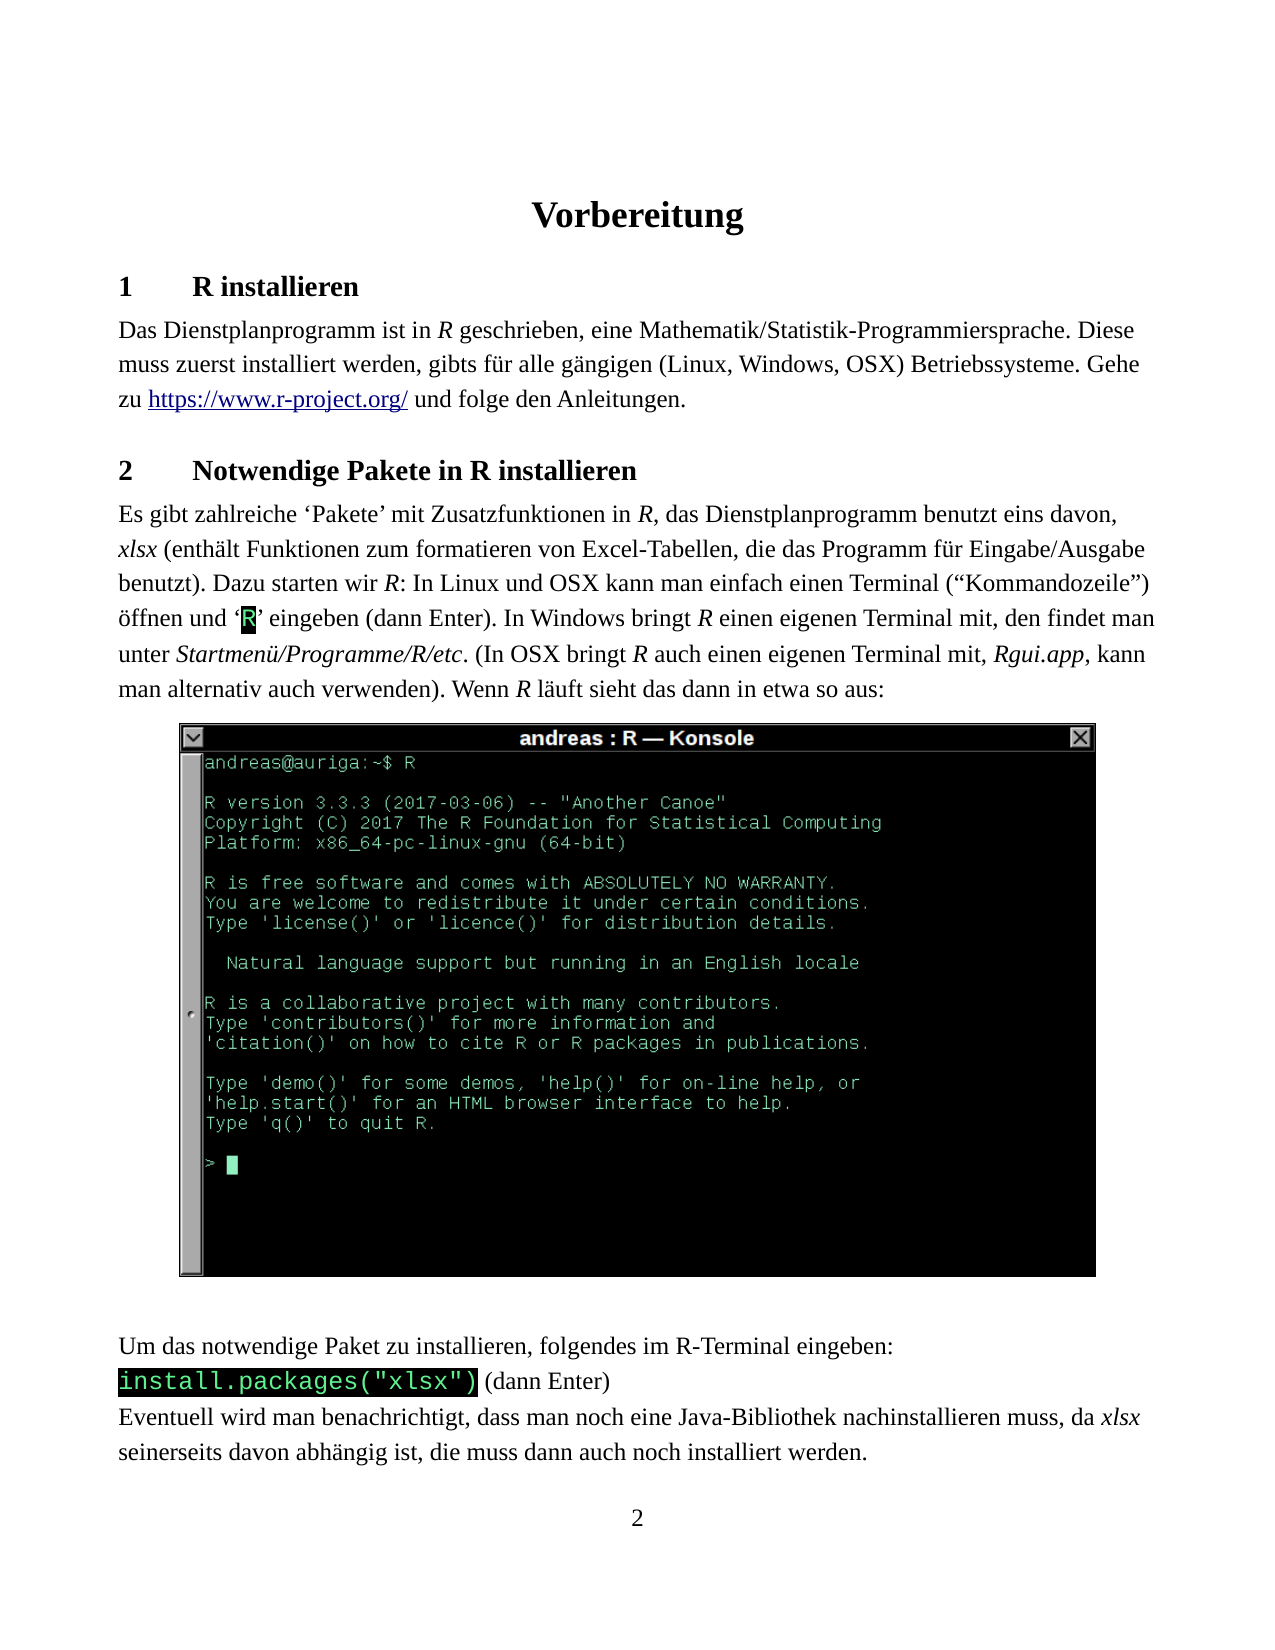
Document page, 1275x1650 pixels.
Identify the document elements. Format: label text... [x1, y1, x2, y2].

subtitle Notwendige Pakete in R installieren [118, 453, 1157, 487]
subtitle R installieren [118, 269, 1157, 302]
subtitle Vorbereitung [118, 192, 1157, 235]
picture [179, 723, 1096, 1277]
text Um das notwendige Paket zu installieren, folgendes im R-Terminal eingeben: install.packages("xlsx") (dann Enter) Eventuell wird man benachrichtigt, dass man noch eine Java-Bibliothek nachinstallieren muss, da xlsx seinerseits davon abhängig ist, die muss dann auch noch installiert werden. [118, 1331, 1157, 1466]
text Es gibt zahlreiche ‘Pakete’ mit Zusatzfunktionen in R, das Dienstplanprogramm benutzt eins davon, xlsx (enthält Funktionen zum formatieren von Excel-Tabellen, die das Programm für Eingabe/Ausgabe benutzt). Dazu starten wir R: In Linux und OSX kann man einfach einen Terminal (“Kommandozeile”) öffnen und ‘R’ eingeben (dann Enter). In Windows bringt R einen eigenen Terminal mit, den findet man unter Startmenü/Programme/R/etc. (In OSX bringt R auch einen eigenen Terminal mit, Rgui.app, kann man alternativ auch verwenden). Wenn R läuft sieht das dann in etwa so aus: [118, 499, 1157, 703]
text Das Dienstplanprogramm ist in R geschrieben, eine Mathematik/Statistik-Programmiersprache. Diese muss zuerst installiert werden, gibts für alle gängigen (Linux, Windows, OSX) Betriebssysteme. Gehe zu https://www.r-project.org/ und folge den Anleitungen. [118, 315, 1157, 412]
